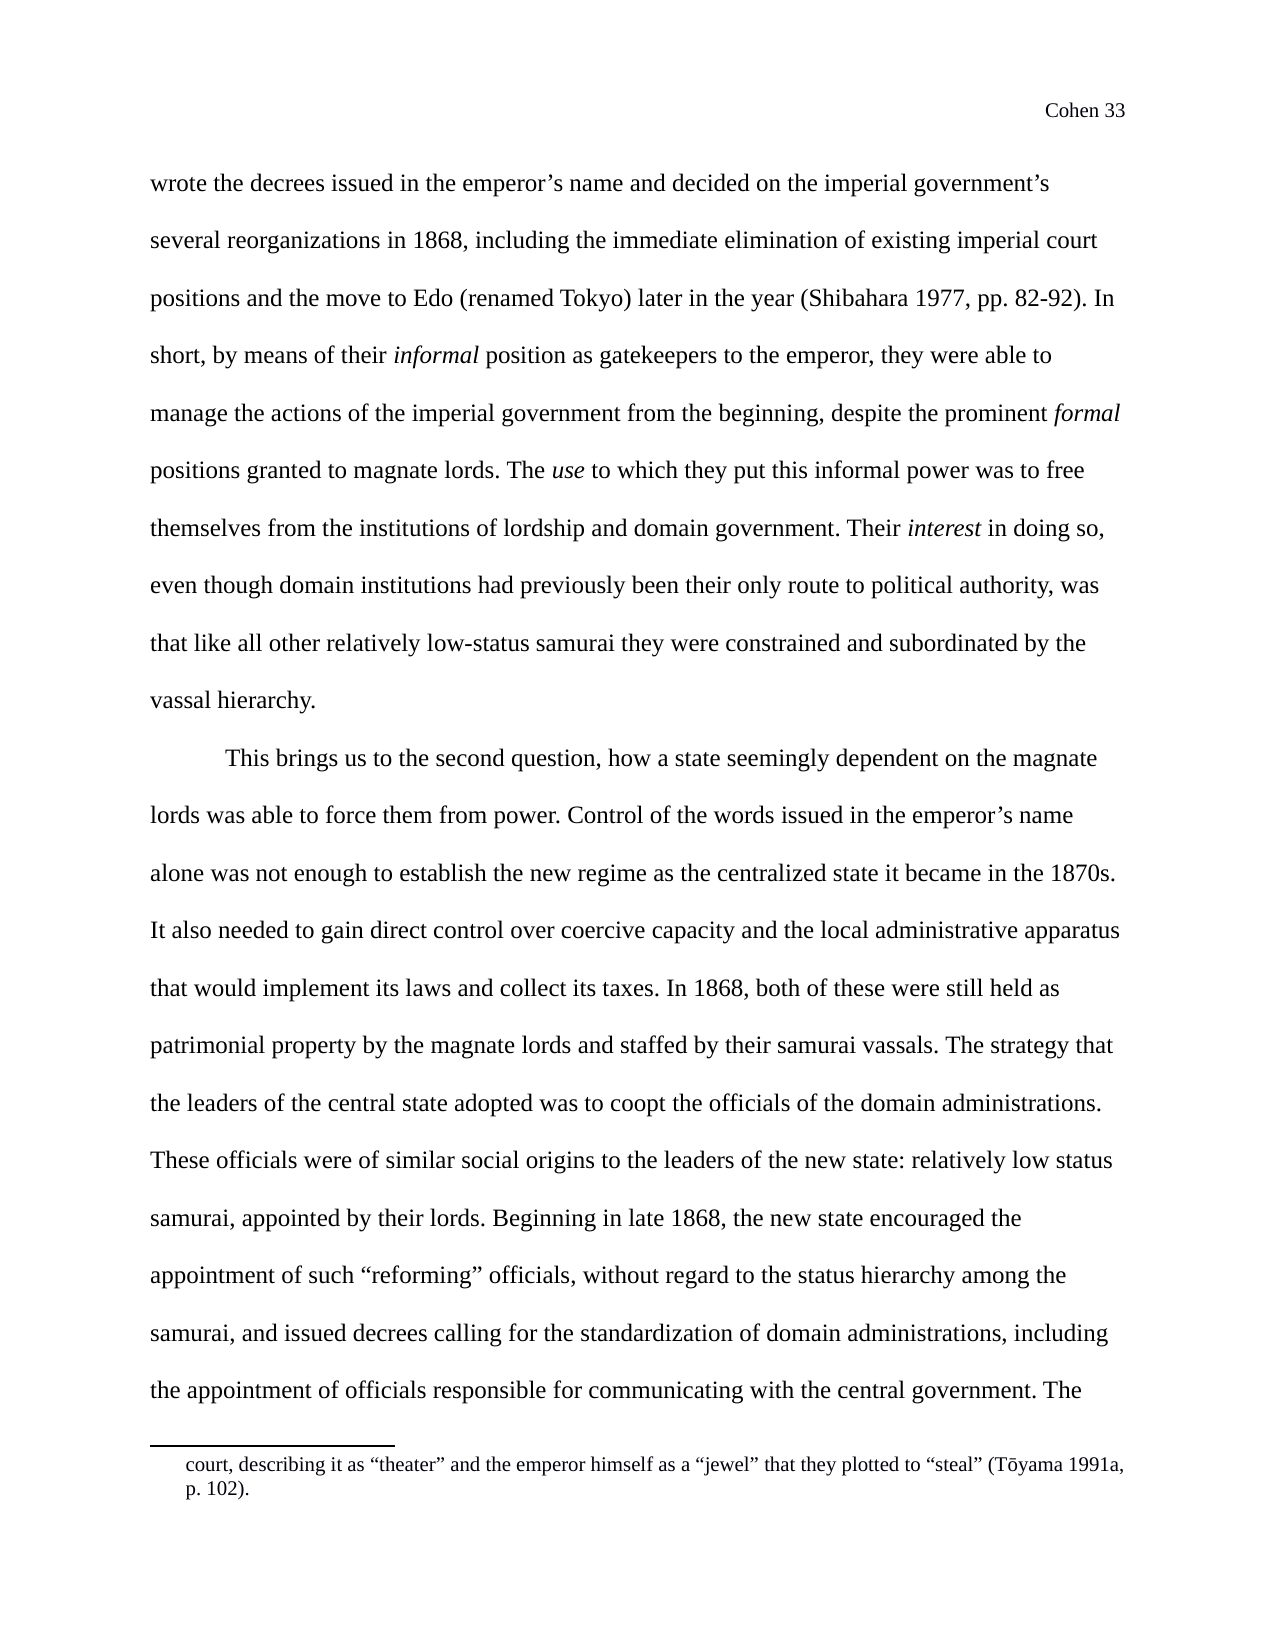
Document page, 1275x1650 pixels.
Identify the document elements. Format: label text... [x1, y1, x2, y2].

text From late 1867 on, this cocoon had been taken over by the samurai leaders of the anti-Tokugawa movement via a small number of collaborators from among the court nobility. They wrote the decrees issued in the emperor’s name and decided on the imperial government’s several reorganizations in 1868, including the immediate elimination of existing imperial court positions and the move to Edo (renamed Tokyo) later in the year (Shibahara 1977, pp. 82-92). In short, by means of their informal position as gatekeepers to the emperor, they were able to manage the actions of the imperial government from the beginning, despite the prominent formal positions granted to magnate lords. The use to which they put this informal power was to free themselves from the institutions of lordship and domain government. Their interest in doing so, even though domain institutions had previously been their only route to political authority, was that like all other relatively low-status samurai they were constrained and subordinated by the vassal hierarchy. [150, 168, 1125, 714]
text This brings us to the second question, how a state seemingly dependent on the magnate lords was able to force them from power. Control of the words issued in the emperor’s name alone was not enough to establish the new regime as the centralized state it became in the 1870s. It also needed to gain direct control over coercive capacity and the local administrative apparatus that would implement its laws and collect its taxes. In 1868, both of these were still held as patrimonial property by the magnate lords and staffed by their samurai vassals. The strategy that the leaders of the central state adopted was to coopt the officials of the domain administrations. These officials were of similar social origins to the leaders of the new state: relatively low status samurai, appointed by their lords. Beginning in late 1868, the new state encouraged the appointment of such “reforming” officials, without regard to the status hierarchy among the samurai, and issued decrees calling for the standardization of domain administrations, including the appointment of officials responsible for communicating with the central government. The [150, 743, 1125, 1404]
text court, describing it as “theater” and the emperor himself as a “jewel” that they plotted to “steal” (Tōyama 1991a, p. 102). [150, 1452, 1125, 1500]
